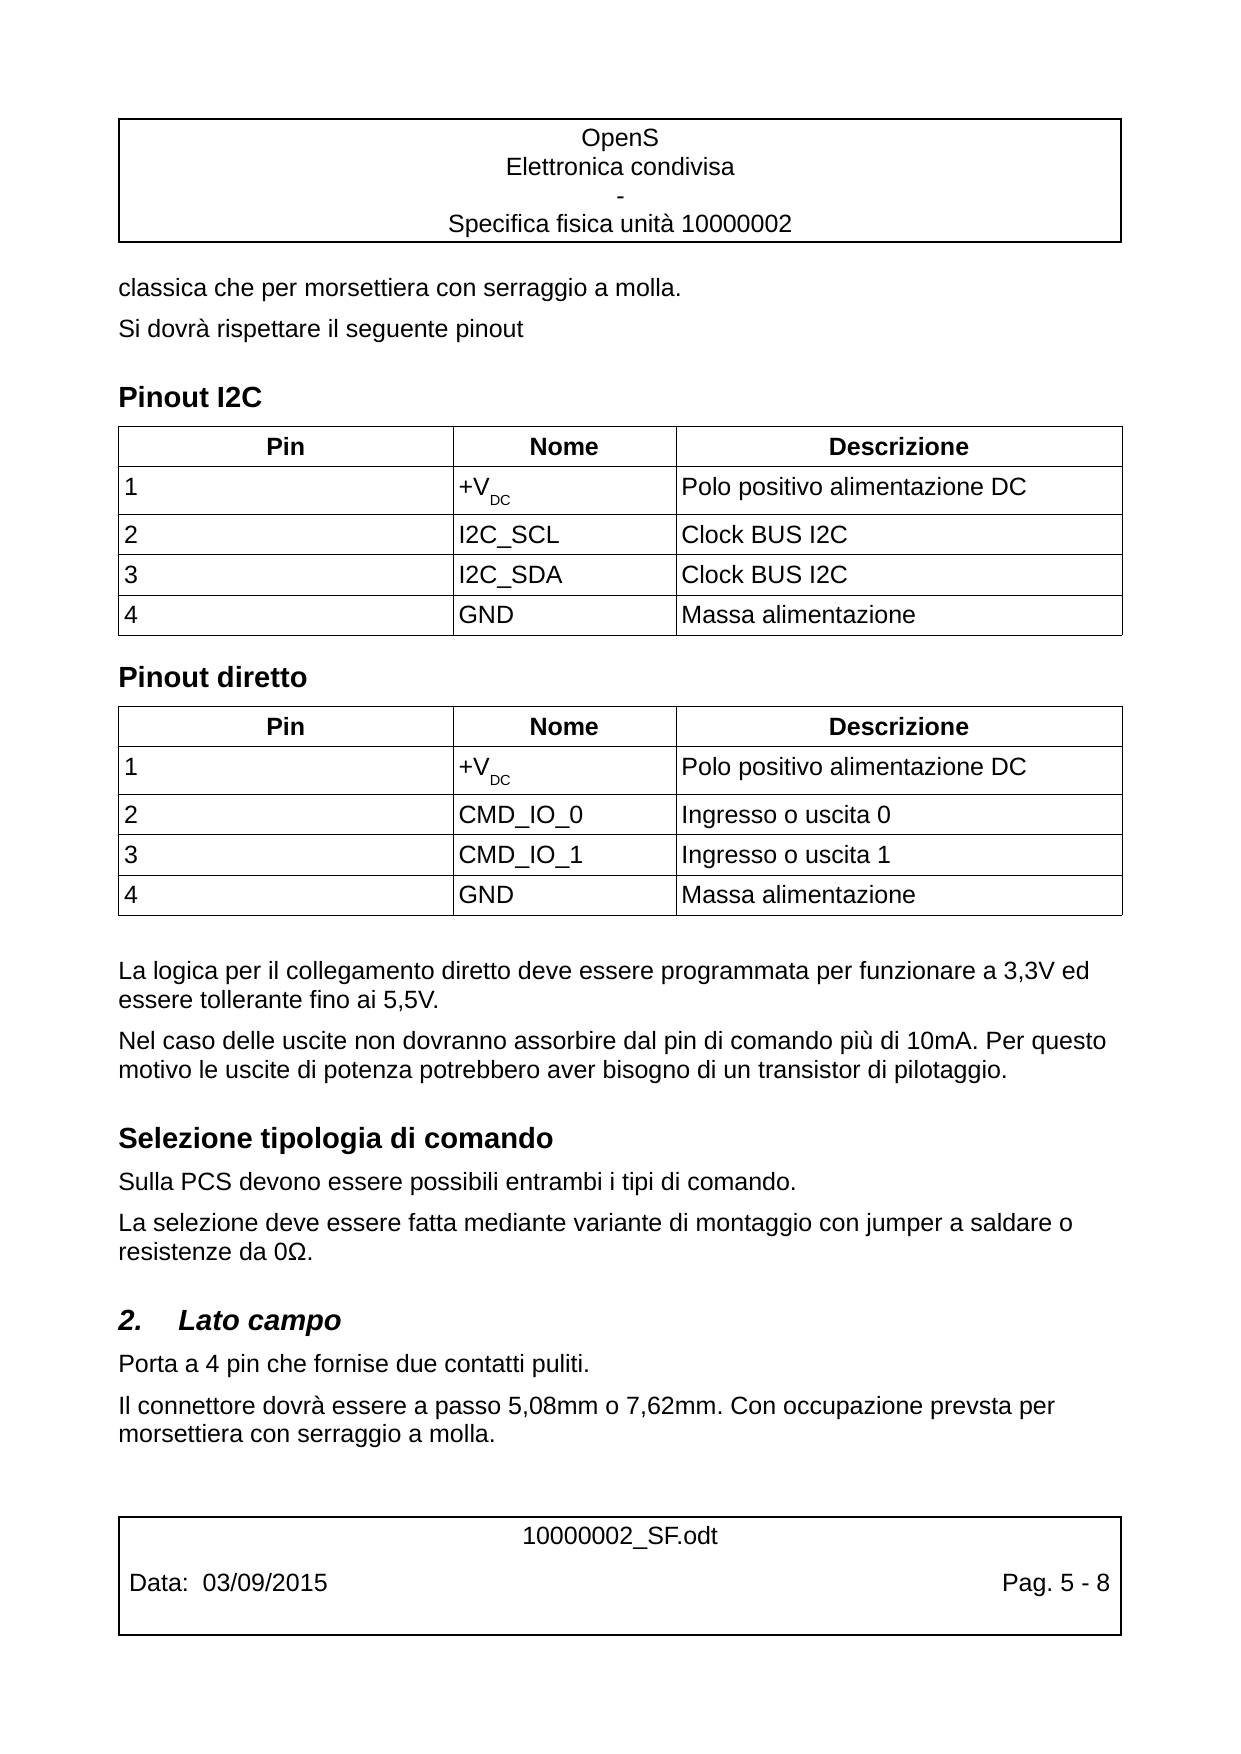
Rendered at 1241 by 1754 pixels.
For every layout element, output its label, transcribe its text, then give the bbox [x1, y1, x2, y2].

text classica che per morsettiera con serraggio a molla. [118, 273, 1122, 301]
text Si dovrà rispettare il seguente pinout [118, 314, 1122, 343]
text La selezione deve essere fatta mediante variante di montaggio con jumper a saldare o resistenze da 0Ω. [118, 1208, 1122, 1266]
table_header Nome [454, 427, 676, 466]
table_cell Ingresso o uscita 1 [677, 835, 1122, 874]
text Il connettore dovrà essere a passo 5,08mm o 7,62mm. Con occupazione prevsta per morsettiera con serraggio a molla. [118, 1391, 1122, 1448]
table_cell I2C_SDA [454, 555, 676, 594]
table_cell Clock BUS I2C [677, 555, 1122, 594]
table_cell Ingresso o uscita 0 [677, 795, 1122, 834]
subtitle Selezione tipologia di comando [118, 1121, 1122, 1155]
table_cell 4 [119, 876, 453, 915]
table_cell +VDC [454, 467, 676, 514]
table_header Descrizione [677, 427, 1122, 466]
table_cell +VDC [454, 747, 676, 794]
table_cell Clock BUS I2C [677, 515, 1122, 554]
table_cell 1 [119, 747, 453, 794]
table_cell Polo positivo alimentazione DC [677, 467, 1122, 514]
table_cell Massa alimentazione [677, 596, 1122, 635]
text La logica per il collegamento diretto deve essere programmata per funzionare a 3,3V ed essere tollerante fino ai 5,5V. [118, 956, 1122, 1014]
table_header Nome [454, 707, 676, 746]
text Porta a 4 pin che fornise due contatti puliti. [118, 1349, 1122, 1378]
table_cell 1 [119, 467, 453, 514]
table_cell GND [454, 596, 676, 635]
subtitle Lato campo [118, 1303, 1122, 1337]
table_cell 2 [119, 515, 453, 554]
table_header Descrizione [677, 707, 1122, 746]
table_cell 3 [119, 555, 453, 594]
table_cell Massa alimentazione [677, 876, 1122, 915]
table_cell CMD_IO_1 [454, 835, 676, 874]
table_cell CMD_IO_0 [454, 795, 676, 834]
table_cell Polo positivo alimentazione DC [677, 747, 1122, 794]
text Nel caso delle uscite non dovranno assorbire dal pin di comando più di 10mA. Per questo motivo le uscite di potenza potrebbero aver bisogno di un transistor di pilotaggio. [118, 1026, 1122, 1084]
table_cell I2C_SCL [454, 515, 676, 554]
subtitle Pinout diretto [118, 660, 1122, 693]
table_header Pin [119, 707, 453, 746]
text Sulla PCS devono essere possibili entrambi i tipi di comando. [118, 1167, 1122, 1196]
subtitle Pinout I2C [118, 380, 1122, 414]
table_cell 2 [119, 795, 453, 834]
table_cell 4 [119, 596, 453, 635]
table_cell 3 [119, 835, 453, 874]
table_header Pin [119, 427, 453, 466]
table_cell GND [454, 876, 676, 915]
